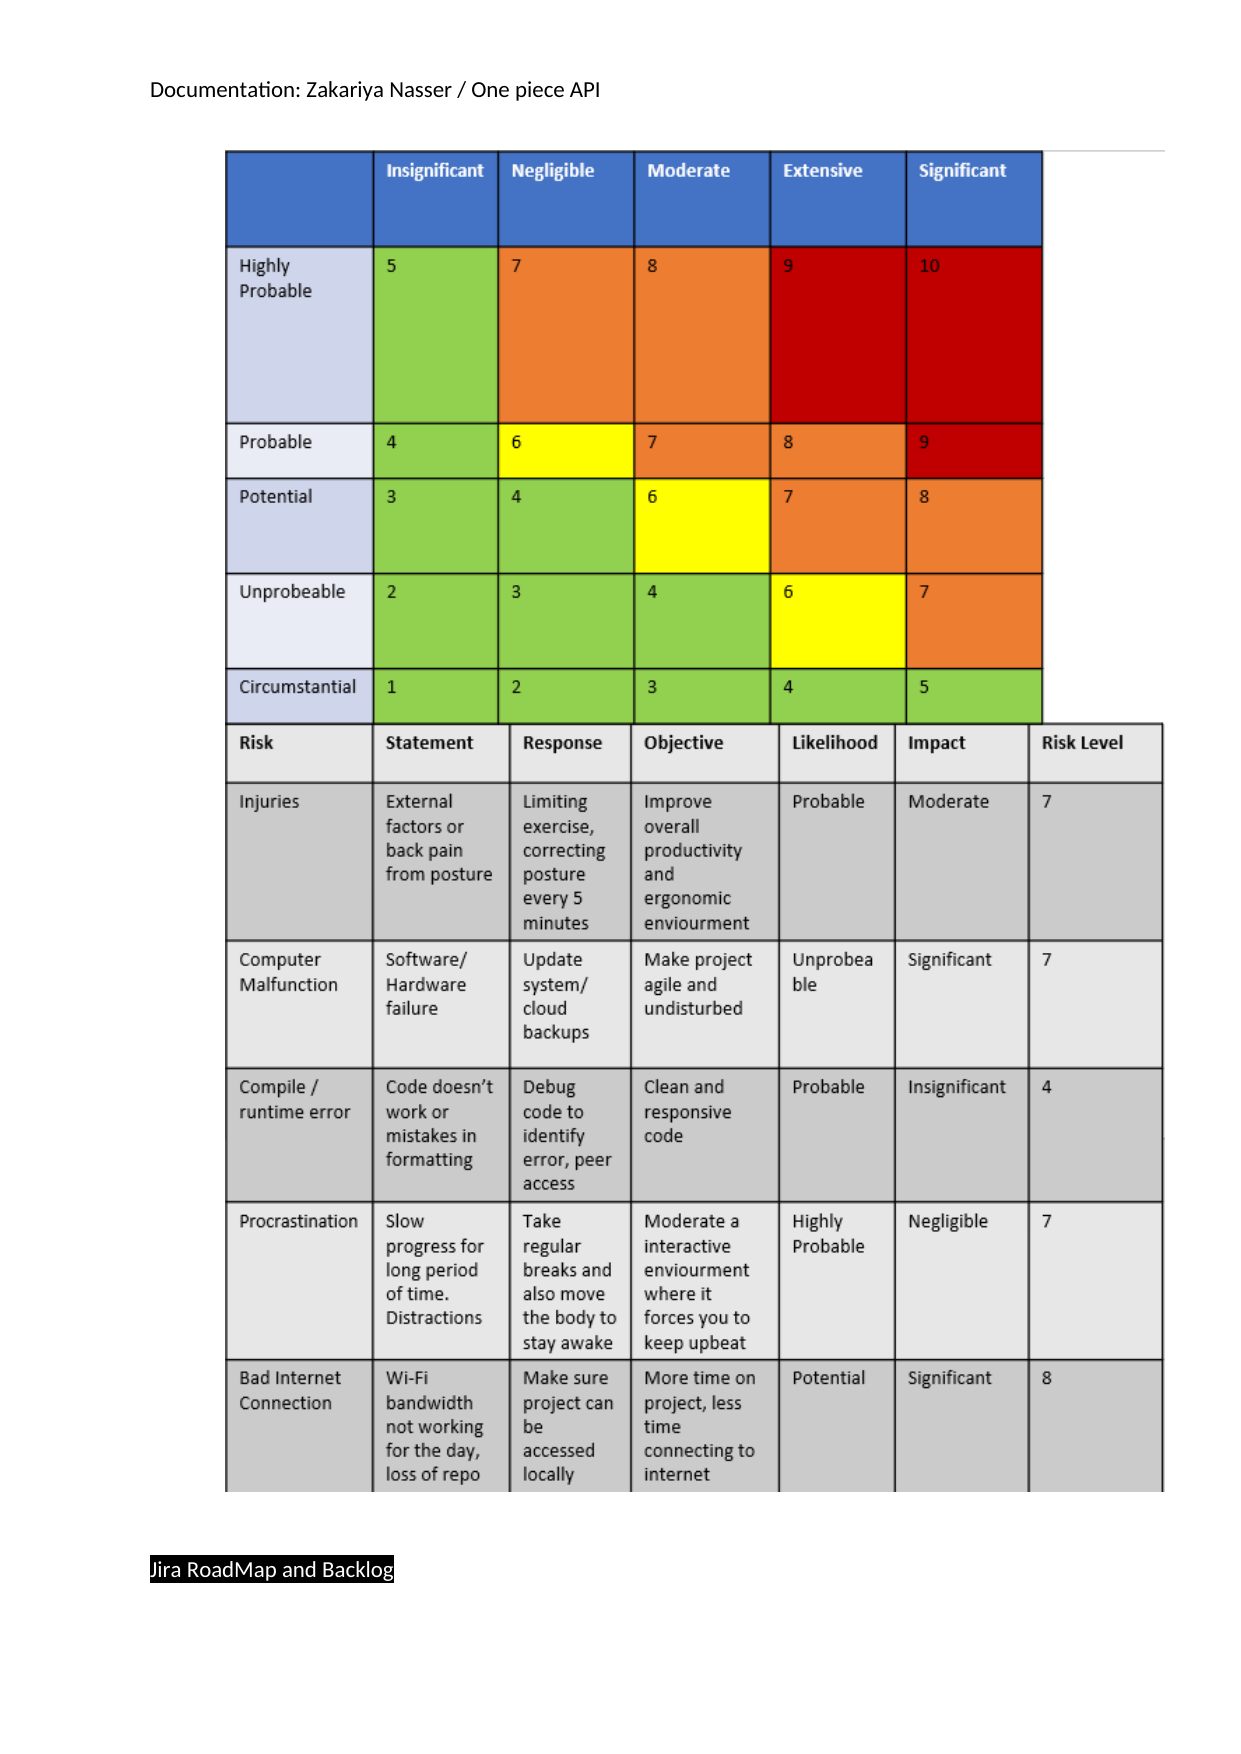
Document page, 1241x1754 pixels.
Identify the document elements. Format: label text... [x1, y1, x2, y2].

text Jira RoadMap and Backlog [150, 1555, 1090, 1583]
